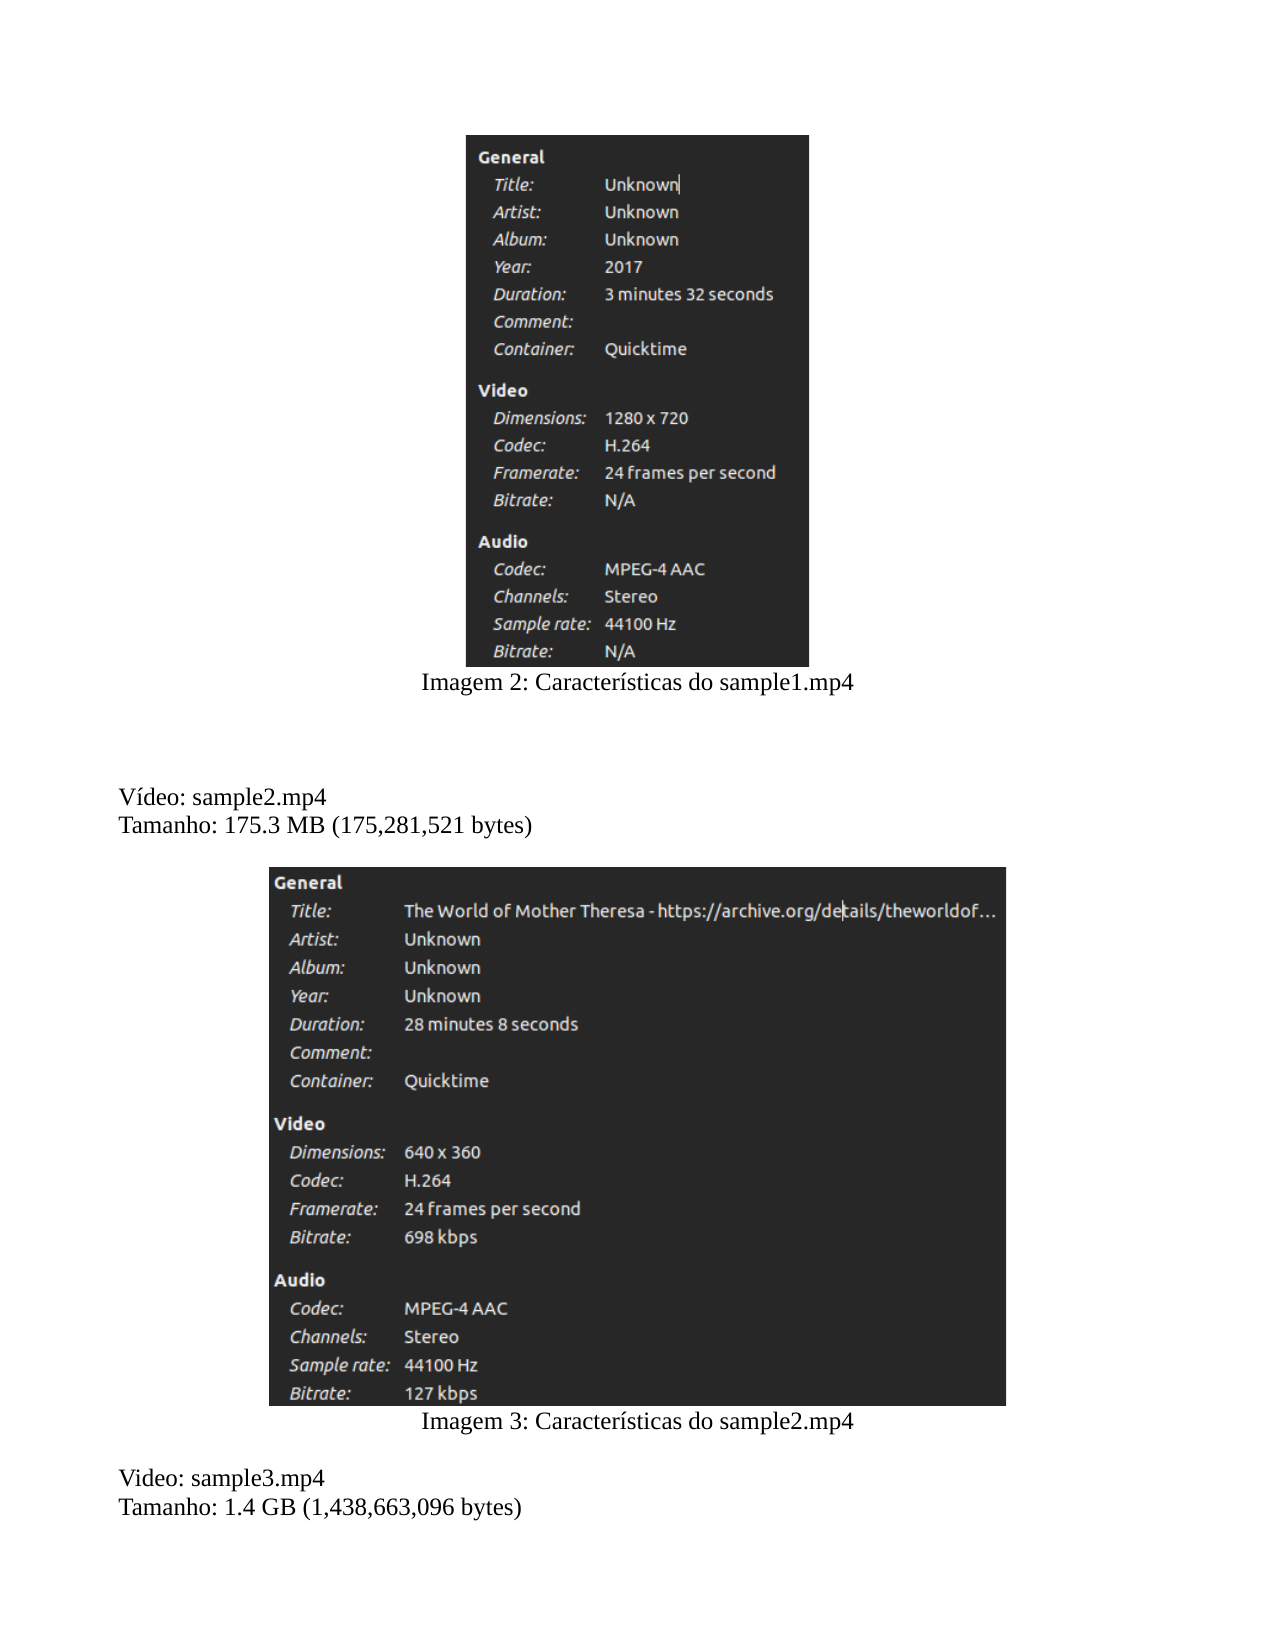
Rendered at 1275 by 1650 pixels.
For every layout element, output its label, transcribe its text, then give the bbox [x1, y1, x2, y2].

text Tamanho: 1.4 GB (1,438,663,096 bytes) [118, 1492, 1157, 1521]
text Tamanho: 175.3 MB (175,281,521 bytes) [118, 810, 1157, 839]
text Vídeo: sample2.mp4 [118, 782, 1157, 810]
text Imagem 2: Características do sample1.mp4 [118, 118, 1157, 695]
picture [465, 135, 810, 667]
text Imagem 3: Características do sample2.mp4 [118, 868, 1157, 1435]
picture [269, 867, 1007, 1406]
text Video: sample3.mp4 [118, 1463, 1157, 1492]
